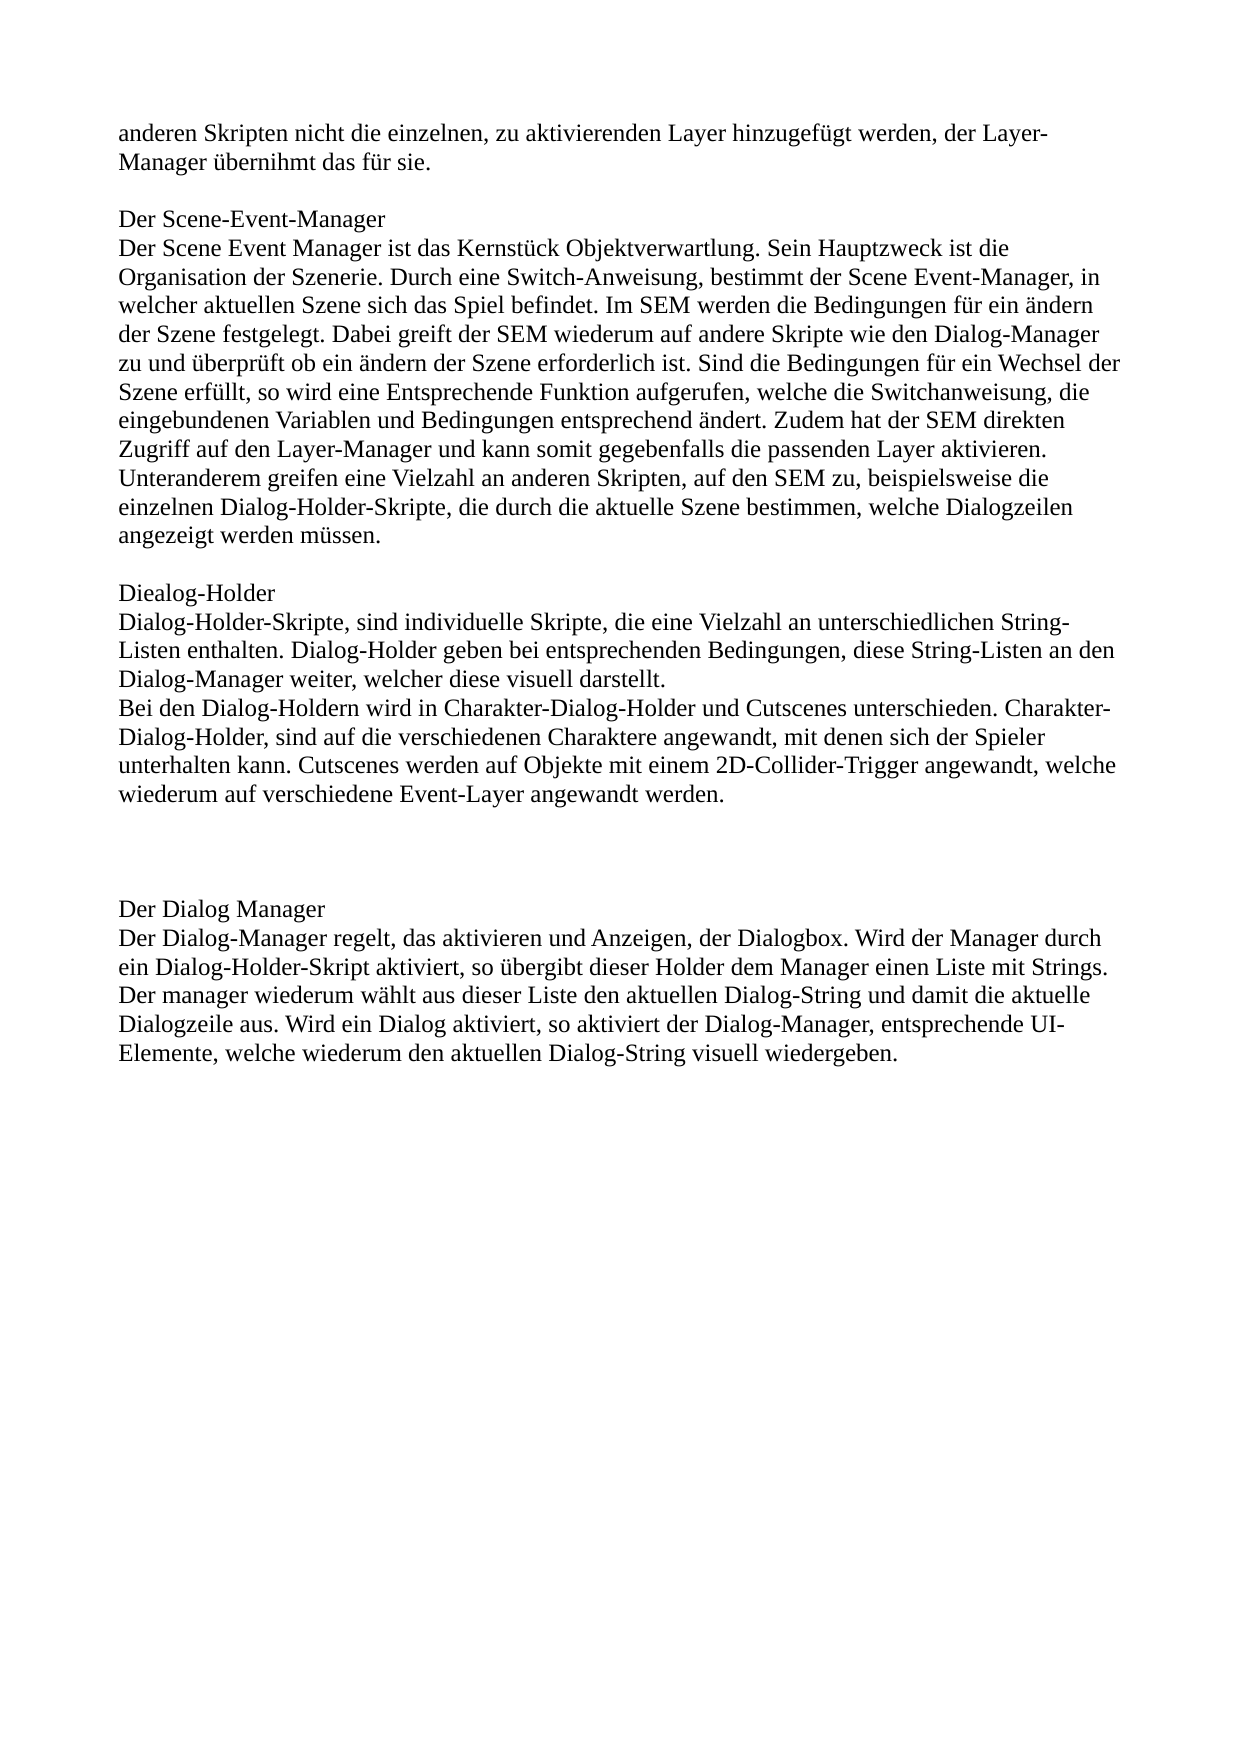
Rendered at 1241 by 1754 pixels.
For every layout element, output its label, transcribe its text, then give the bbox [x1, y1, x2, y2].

text Bei den Dialog-Holdern wird in Charakter-Dialog-Holder und Cutscenes unterschieden. Charakter-Dialog-Holder, sind auf die verschiedenen Charaktere angewandt, mit denen sich der Spieler unterhalten kann. Cutscenes werden auf Objekte mit einem 2D-Collider-Trigger angewandt, welche wiederum auf verschiedene Event-Layer angewandt werden. [118, 693, 1122, 808]
text Der Dialog Manager [118, 894, 1122, 923]
text Dialog-Holder-Skripte, sind individuelle Skripte, die eine Vielzahl an unterschiedlichen String-Listen enthalten. Dialog-Holder geben bei entsprechenden Bedingungen, diese String-Listen an den Dialog-Manager weiter, welcher diese visuell darstellt. [118, 607, 1122, 693]
text Diealog-Holder [118, 578, 1122, 607]
text anderen Skripten nicht die einzelnen, zu aktivierenden Layer hinzugefügt werden, der Layer-Manager übernihmt das für sie. [118, 118, 1122, 176]
text Der Scene Event Manager ist das Kernstück Objektverwartlung. Sein Hauptzweck ist die Organisation der Szenerie. Durch eine Switch-Anweisung, bestimmt der Scene Event-Manager, in welcher aktuellen Szene sich das Spiel befindet. Im SEM werden die Bedingungen für ein ändern der Szene festgelegt. Dabei greift der SEM wiederum auf andere Skripte wie den Dialog-Manager zu und überprüft ob ein ändern der Szene erforderlich ist. Sind die Bedingungen für ein Wechsel der Szene erfüllt, so wird eine Entsprechende Funktion aufgerufen, welche die Switchanweisung, die eingebundenen Variablen und Bedingungen entsprechend ändert. Zudem hat der SEM direkten Zugriff auf den Layer-Manager und kann somit gegebenfalls die passenden Layer aktivieren. Unteranderem greifen eine Vielzahl an anderen Skripten, auf den SEM zu, beispielsweise die einzelnen Dialog-Holder-Skripte, die durch die aktuelle Szene bestimmen, welche Dialogzeilen angezeigt werden müssen. [118, 233, 1122, 549]
text Der Scene-Event-Manager [118, 204, 1122, 233]
text Der Dialog-Manager regelt, das aktivieren und Anzeigen, der Dialogbox. Wird der Manager durch ein Dialog-Holder-Skript aktiviert, so übergibt dieser Holder dem Manager einen Liste mit Strings. Der manager wiederum wählt aus dieser Liste den aktuellen Dialog-String und damit die aktuelle Dialogzeile aus. Wird ein Dialog aktiviert, so aktiviert der Dialog-Manager, entsprechende UI-Elemente, welche wiederum den aktuellen Dialog-String visuell wiedergeben. [118, 923, 1122, 1067]
